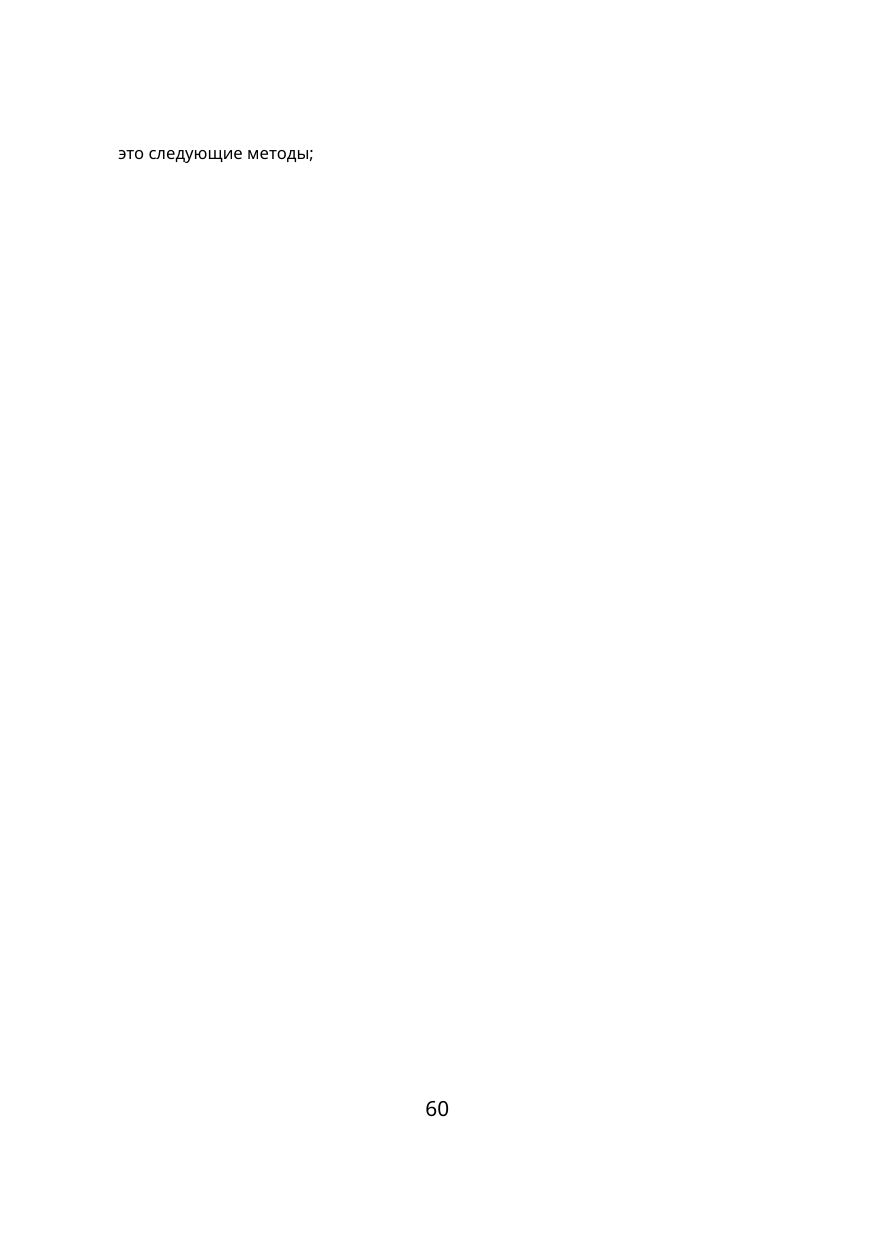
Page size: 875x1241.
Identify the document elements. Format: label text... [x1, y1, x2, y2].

text это следующие методы; [118, 142, 756, 164]
